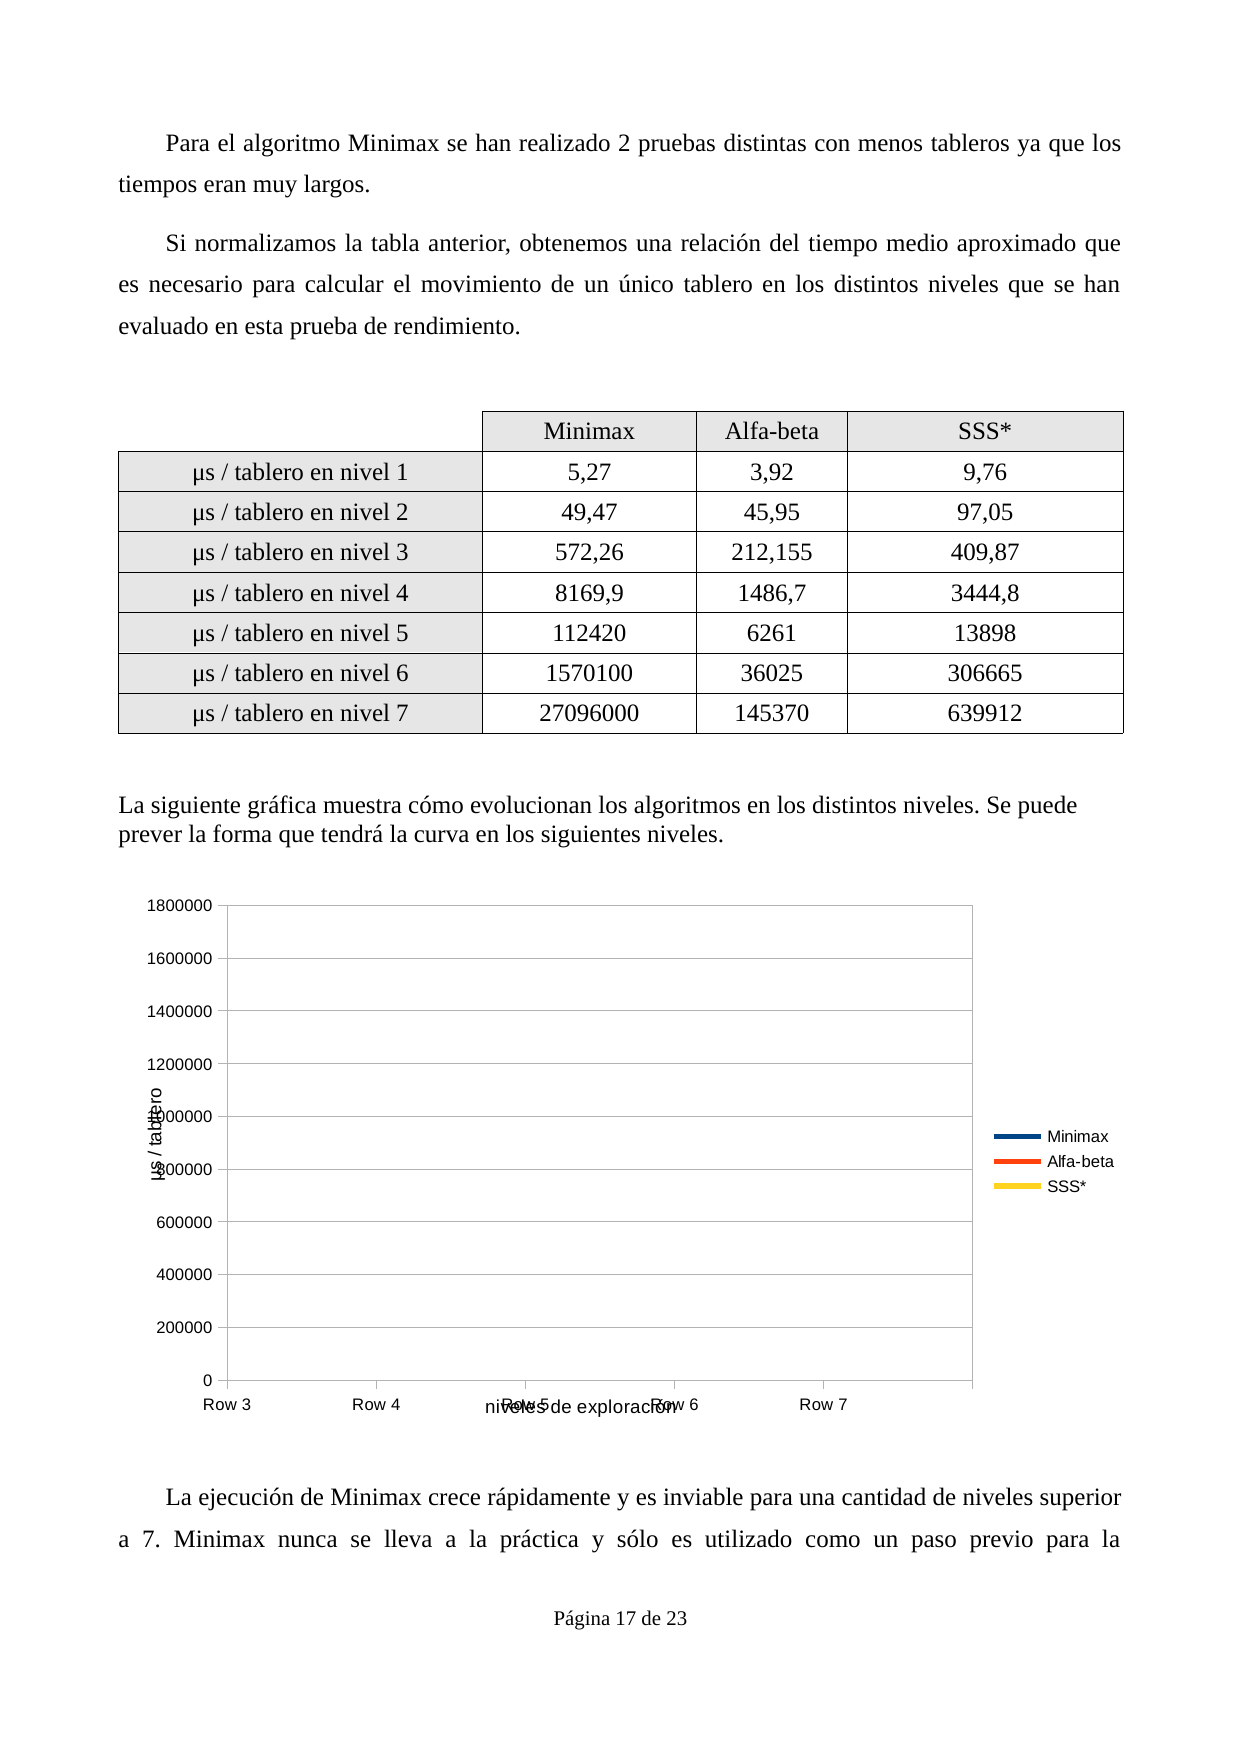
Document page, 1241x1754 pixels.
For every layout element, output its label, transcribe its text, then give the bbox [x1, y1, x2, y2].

table_cell 36025 [697, 654, 847, 693]
table_cell μs / tablero en nivel 6 [119, 654, 482, 693]
table_cell μs / tablero en nivel 1 [119, 452, 482, 491]
table_cell 97,05 [848, 492, 1123, 531]
text La ejecución de Minimax crece rápidamente y es inviable para una cantidad de niveles superior a 7. Minimax nunca se lleva a la práctica y sólo es utilizado como un paso previo para la [118, 1473, 1122, 1556]
table_cell 306665 [848, 654, 1123, 693]
table_cell 1486,7 [697, 573, 847, 612]
table_cell 409,87 [848, 532, 1123, 572]
table_cell 1570100 [483, 654, 696, 693]
text La siguiente gráfica muestra cómo evolucionan los algoritmos en los distintos niveles. Se puede prever la forma que tendrá la curva en los siguientes niveles. [118, 791, 1122, 848]
table_header [118, 411, 482, 451]
table_header Alfa-beta [697, 412, 847, 451]
table_cell μs / tablero en nivel 3 [119, 532, 482, 572]
table_cell 145370 [697, 694, 847, 733]
table_cell 5,27 [483, 452, 696, 491]
table_cell μs / tablero en nivel 2 [119, 492, 482, 531]
table_cell 9,76 [848, 452, 1123, 491]
text Si normalizamos la tabla anterior, obtenemos una relación del tiempo medio aproximado que es necesario para calcular el movimiento de un único tablero en los distintos niveles que se han evaluado en esta prueba de rendimiento. [118, 218, 1122, 343]
table_header SSS* [848, 412, 1123, 451]
table_cell 45,95 [697, 492, 847, 531]
table_cell μs / tablero en nivel 4 [119, 573, 482, 612]
table_cell 8169,9 [483, 573, 696, 612]
text Para el algoritmo Minimax se han realizado 2 pruebas distintas con menos tableros ya que los tiempos eran muy largos. [118, 118, 1122, 201]
table_cell 27096000 [483, 694, 696, 733]
table_cell 3444,8 [848, 573, 1123, 612]
table_cell 572,26 [483, 532, 696, 572]
table_cell 639912 [848, 694, 1123, 733]
table_cell μs / tablero en nivel 5 [119, 613, 482, 652]
table_cell 6261 [697, 613, 847, 652]
table_cell 212,155 [697, 532, 847, 572]
table_cell 112420 [483, 613, 696, 652]
table_header Minimax [483, 412, 696, 451]
table_cell 3,92 [697, 452, 847, 491]
table_cell 49,47 [483, 492, 696, 531]
table_cell 13898 [848, 613, 1123, 652]
table_cell μs / tablero en nivel 7 [119, 694, 482, 733]
